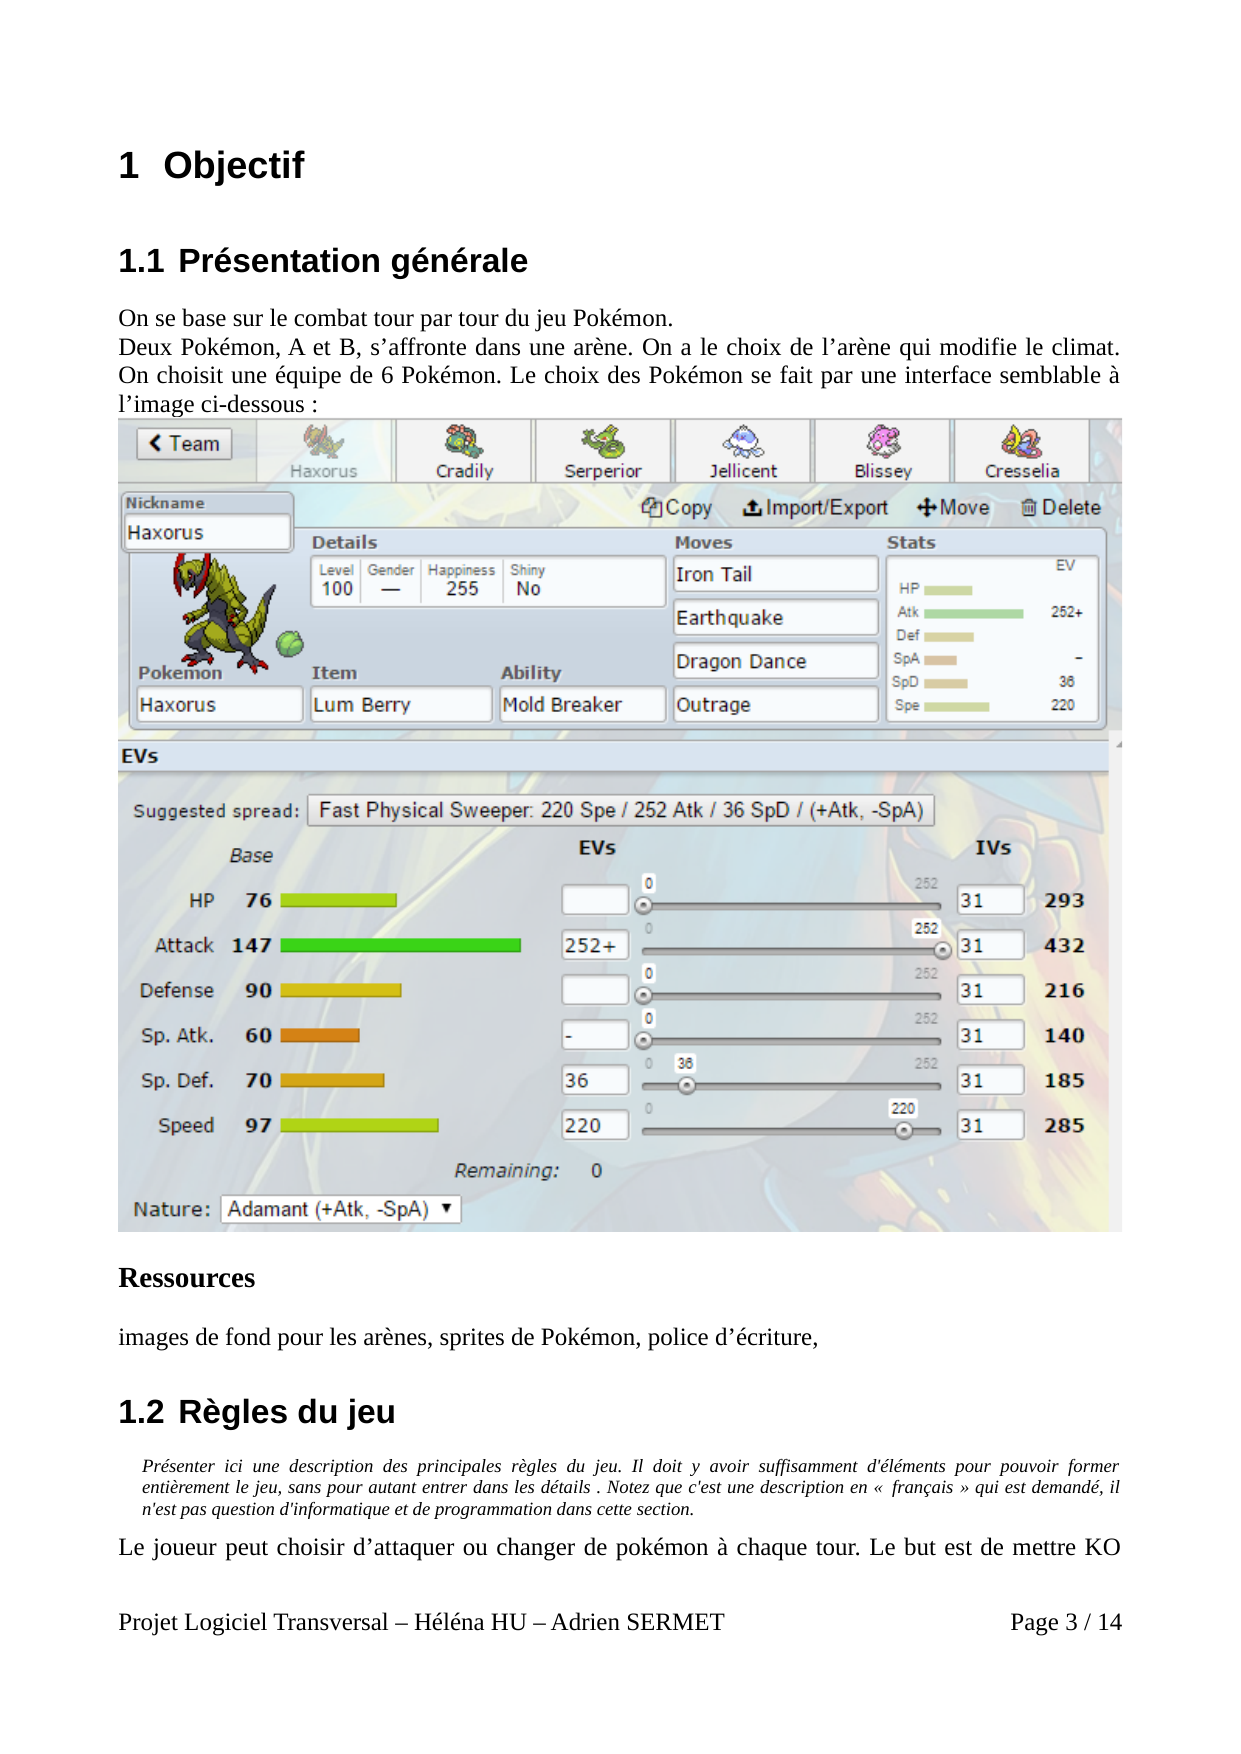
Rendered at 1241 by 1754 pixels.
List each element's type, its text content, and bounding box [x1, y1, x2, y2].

text Le joueur peut choisir d’attaquer ou changer de pokémon à chaque tour. Le but est de mettre KO [118, 1532, 1122, 1561]
text Présenter ici une description des principales règles du jeu. Il doit y avoir suffisamment d'éléments pour pouvoir former entièrement le jeu, sans pour autant entrer dans les détails . Notez que c'est une description en « français » qui est demandé, il n'est pas question d'informatique et de programmation dans cette section. [142, 1455, 1122, 1519]
picture [118, 417, 1123, 1232]
text images de fond pour les arènes, sprites de Pokémon, police d’écriture, [118, 1322, 1122, 1351]
subtitle Règles du jeu [118, 1392, 1122, 1431]
subtitle Présentation générale [118, 241, 1122, 279]
text Ressources [118, 1260, 1122, 1293]
subtitle Objectif [118, 143, 1122, 187]
text Deux Pokémon, A et B, s’affronte dans une arène. On a le choix de l’arène qui modifie le climat. On choisit une équipe de 6 Pokémon. Le choix des Pokémon se fait par une interface semblable à l’image ci-dessous : [118, 332, 1122, 417]
text On se base sur le combat tour par tour du jeu Pokémon. [118, 303, 1122, 332]
